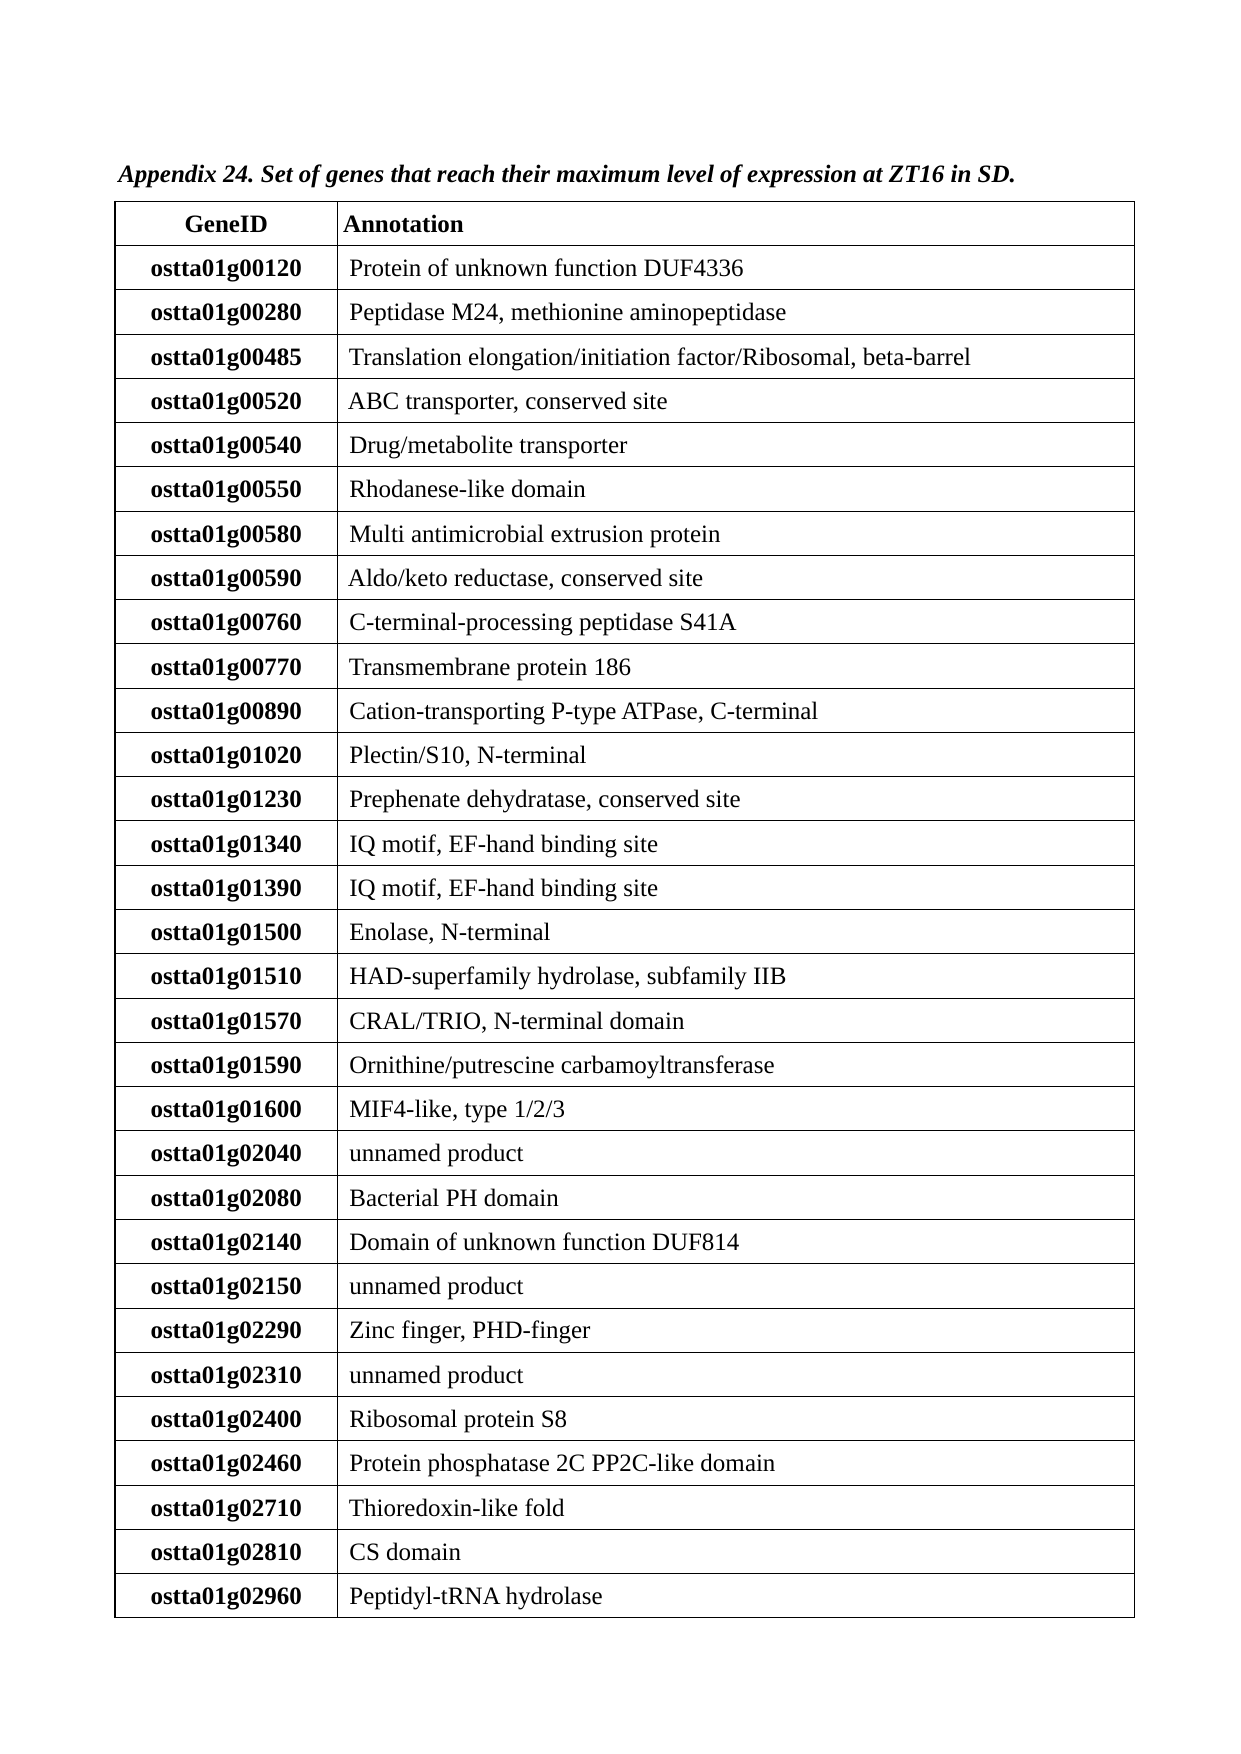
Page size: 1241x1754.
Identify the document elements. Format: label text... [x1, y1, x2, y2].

table_cell Thioredoxin-like fold [338, 1486, 1134, 1529]
table_cell Translation elongation/initiation factor/Ribosomal, beta-barrel [338, 335, 1134, 378]
table_cell ostta01g00120 [116, 246, 337, 289]
table_cell [1135, 1130, 1240, 1174]
table_cell CS domain [338, 1530, 1134, 1573]
table_cell [1135, 1263, 1240, 1307]
table_cell [1135, 599, 1240, 643]
table_cell unnamed product [338, 1131, 1134, 1174]
table_cell ostta01g01230 [116, 777, 337, 820]
table_cell [1135, 1529, 1240, 1573]
table_cell [1135, 1352, 1240, 1396]
table_cell [1135, 865, 1240, 909]
table_cell MIF4-like, type 1/2/3 [338, 1087, 1134, 1130]
table_cell Peptidyl-tRNA hydrolase [338, 1574, 1134, 1617]
table_cell ostta01g02290 [116, 1309, 337, 1352]
table_cell IQ motif, EF-hand binding site [338, 866, 1134, 909]
table_cell ostta01g01570 [116, 999, 337, 1042]
table_header GeneID [116, 202, 337, 245]
table_cell ostta01g01020 [116, 733, 337, 776]
table_cell [1135, 466, 1240, 511]
table_cell [1135, 688, 1240, 732]
table_cell ostta01g02460 [116, 1441, 337, 1484]
table_cell ostta01g00520 [116, 379, 337, 422]
table_cell ostta01g00770 [116, 644, 337, 688]
table_cell Transmembrane protein 186 [338, 644, 1134, 688]
table_cell C-terminal-processing peptidase S41A [338, 600, 1134, 643]
table_cell [1135, 1308, 1240, 1352]
table_cell ostta01g01600 [116, 1087, 337, 1130]
table_cell CRAL/TRIO, N-terminal domain [338, 999, 1134, 1042]
table_cell [1135, 1573, 1240, 1617]
table_cell Enolase, N-terminal [338, 910, 1134, 953]
table_header Annotation [338, 202, 1134, 245]
table_cell Zinc finger, PHD-finger [338, 1309, 1134, 1352]
table_cell Prephenate dehydratase, conserved site [338, 777, 1134, 820]
table_cell ostta01g01390 [116, 866, 337, 909]
table_cell [1135, 1485, 1240, 1529]
table_cell Peptidase M24, methionine aminopeptidase [338, 290, 1134, 333]
table_cell ostta01g02040 [116, 1131, 337, 1174]
table_cell Multi antimicrobial extrusion protein [338, 512, 1134, 555]
table_cell [1135, 776, 1240, 820]
table_cell ostta01g00280 [116, 290, 337, 333]
table_header [1135, 201, 1240, 245]
table_cell ostta01g00760 [116, 600, 337, 643]
table_cell unnamed product [338, 1353, 1134, 1396]
table_cell Bacterial PH domain [338, 1176, 1134, 1219]
table_cell ostta01g01590 [116, 1043, 337, 1086]
table_cell ostta01g00485 [116, 335, 337, 378]
table_cell [1135, 289, 1240, 333]
table_cell Rhodanese-like domain [338, 467, 1134, 511]
table_cell Protein phosphatase 2C PP2C-like domain [338, 1441, 1134, 1484]
table_cell [1135, 909, 1240, 953]
table_cell HAD-superfamily hydrolase, subfamily IIB [338, 954, 1134, 997]
table_cell ostta01g02150 [116, 1264, 337, 1307]
table_cell [1135, 334, 1240, 378]
table_cell [1135, 1396, 1240, 1440]
table_cell Protein of unknown function DUF4336 [338, 246, 1134, 289]
table_cell ostta01g02310 [116, 1353, 337, 1396]
table_cell ABC transporter, conserved site [338, 379, 1134, 422]
table_cell ostta01g02080 [116, 1176, 337, 1219]
table_cell Domain of unknown function DUF814 [338, 1220, 1134, 1263]
table_cell Aldo/keto reductase, conserved site [338, 556, 1134, 599]
table_cell Plectin/S10, N-terminal [338, 733, 1134, 776]
table_cell IQ motif, EF-hand binding site [338, 821, 1134, 865]
table_cell ostta01g02400 [116, 1397, 337, 1440]
table_cell ostta01g01510 [116, 954, 337, 997]
table_cell [1135, 511, 1240, 555]
table_cell ostta01g01500 [116, 910, 337, 953]
table_cell ostta01g01340 [116, 821, 337, 865]
text Appendix 24. Set of genes that reach their maximum level of expression at ZT16 in SD. [118, 159, 1122, 188]
table_cell Drug/metabolite transporter [338, 423, 1134, 466]
table_cell [1135, 555, 1240, 599]
table_cell ostta01g00550 [116, 467, 337, 511]
table_cell [1135, 1086, 1240, 1130]
table_cell ostta01g00890 [116, 689, 337, 732]
table_cell [1135, 1219, 1240, 1263]
table_cell [1135, 998, 1240, 1042]
table_cell [1135, 378, 1240, 422]
table_cell unnamed product [338, 1264, 1134, 1307]
table_cell [1135, 820, 1240, 865]
table_cell [1135, 1042, 1240, 1086]
table_cell ostta01g00540 [116, 423, 337, 466]
table_cell [1135, 732, 1240, 776]
table_cell [1135, 953, 1240, 997]
table_cell [1135, 245, 1240, 289]
table_cell Cation-transporting P-type ATPase, C-terminal [338, 689, 1134, 732]
table_cell Ribosomal protein S8 [338, 1397, 1134, 1440]
table_cell Ornithine/putrescine carbamoyltransferase [338, 1043, 1134, 1086]
table_cell ostta01g02140 [116, 1220, 337, 1263]
table_cell ostta01g02710 [116, 1486, 337, 1529]
table_cell ostta01g00590 [116, 556, 337, 599]
table_cell ostta01g00580 [116, 512, 337, 555]
table_cell [1135, 1175, 1240, 1219]
table_cell [1135, 422, 1240, 466]
table_cell [1135, 1440, 1240, 1484]
table_cell [1135, 643, 1240, 688]
table_cell ostta01g02810 [116, 1530, 337, 1573]
table_cell ostta01g02960 [116, 1574, 337, 1617]
